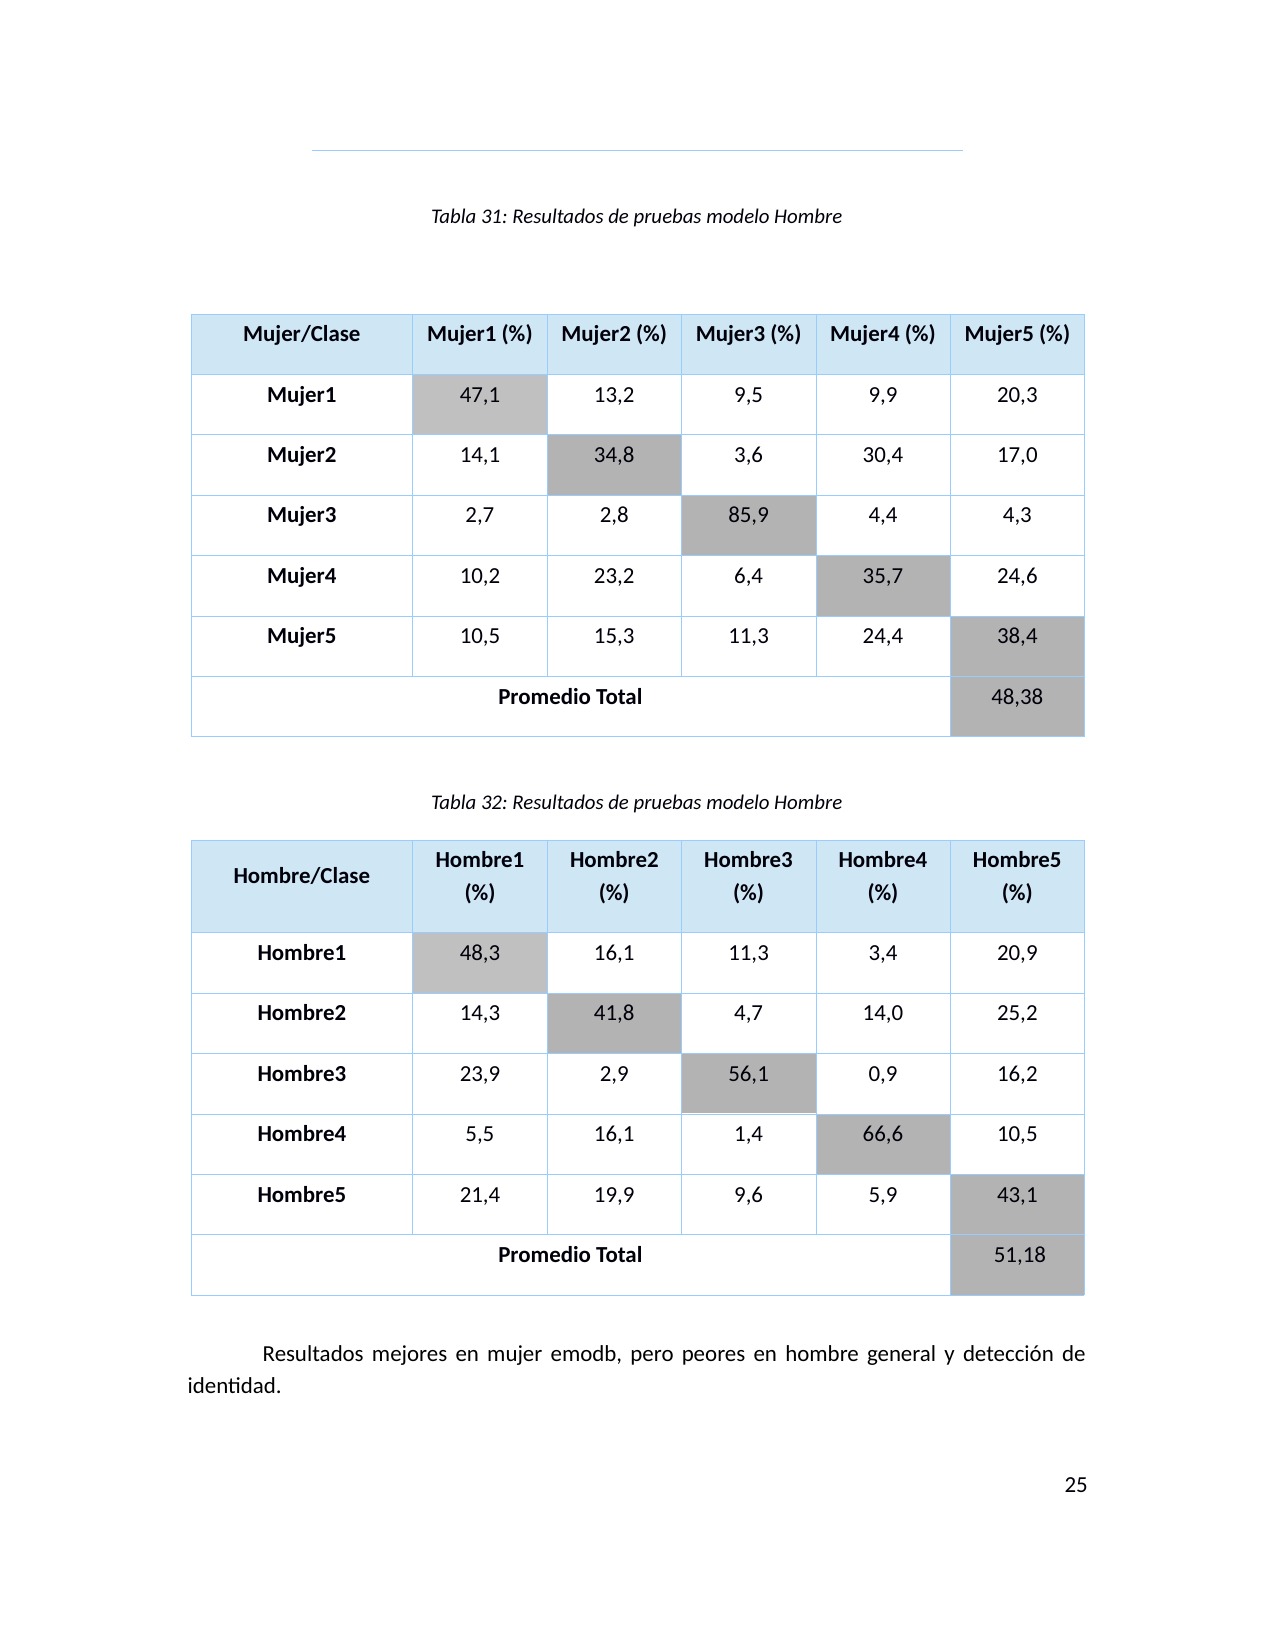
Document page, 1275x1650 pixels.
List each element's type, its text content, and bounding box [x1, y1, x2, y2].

table_cell 14,0 [817, 994, 950, 1053]
table_cell Hombre5 [192, 1175, 412, 1234]
list Tabla 32: Resultados de pruebas modelo Hombre [187, 789, 1087, 815]
table_cell 2,9 [548, 1054, 681, 1113]
table_cell 5,5 [413, 1115, 547, 1174]
table_cell 14,3 [413, 994, 547, 1053]
table_cell 47,1 [413, 375, 547, 434]
table_cell 14,1 [413, 435, 547, 495]
table_cell 15,3 [548, 617, 681, 676]
table_cell 34,8 [548, 435, 681, 495]
table_cell 3,4 [817, 933, 950, 993]
table_cell 24,4 [817, 617, 950, 676]
list Tabla 31: Resultados de pruebas modelo Hombre [187, 263, 1087, 289]
table_cell 41,8 [548, 994, 681, 1053]
table_cell 85,9 [682, 496, 816, 555]
table_cell 38,4 [951, 617, 1084, 676]
table_cell 51,18 [951, 1235, 1084, 1295]
table_header Mujer2 (%) [548, 315, 681, 374]
table_cell 20,9 [951, 933, 1084, 993]
table_header Mujer4 (%) [817, 315, 950, 374]
table_cell 48,3 [413, 933, 547, 993]
table_cell 1,4 [682, 1115, 816, 1174]
table_cell 23,2 [548, 556, 681, 616]
table_cell 4,3 [951, 496, 1084, 555]
table_cell 2,7 [413, 496, 547, 555]
table_cell 56,1 [682, 1054, 816, 1113]
table_cell 43,1 [951, 1175, 1084, 1234]
table_header Mujer3 (%) [682, 315, 816, 374]
table_cell Hombre2 [192, 994, 412, 1053]
table_cell Mujer2 [192, 435, 412, 495]
table_cell 4,4 [817, 496, 950, 555]
table_cell 0,9 [817, 1054, 950, 1113]
table_cell 35,7 [817, 556, 950, 616]
table_header Hombre5 (%) [951, 841, 1084, 932]
table_cell 16,1 [548, 933, 681, 993]
table_cell Hombre1 [192, 933, 412, 993]
table_cell 30,4 [817, 435, 950, 495]
table_cell 9,5 [682, 375, 816, 434]
table_header Mujer/Clase [192, 315, 412, 374]
table_cell Promedio Total [192, 1235, 950, 1295]
table_cell Hombre4 [192, 1115, 412, 1174]
table_cell 10,5 [413, 617, 547, 676]
table_cell 4,7 [682, 994, 816, 1053]
table_cell Mujer5 [192, 617, 412, 676]
table_cell 11,3 [682, 933, 816, 993]
table_cell 3,6 [682, 435, 816, 495]
table_cell Mujer4 [192, 556, 412, 616]
table_cell 10,5 [951, 1115, 1084, 1174]
text Resultados mejores en mujer emodb, pero peores en hombre general y detección de identidad. [187, 1339, 1087, 1400]
table_cell 20,3 [951, 375, 1084, 434]
table_cell Hombre3 [192, 1054, 412, 1113]
table_cell 17,0 [951, 435, 1084, 495]
table_cell 16,2 [951, 1054, 1084, 1113]
table_cell Mujer1 [192, 375, 412, 434]
table_cell 48,38 [951, 677, 1084, 736]
table_cell 21,4 [413, 1175, 547, 1234]
table_cell 66,6 [817, 1115, 950, 1174]
table_cell 9,9 [817, 375, 950, 434]
table_cell 25,2 [951, 994, 1084, 1053]
table_header Hombre4 (%) [817, 841, 950, 932]
table_header Hombre3 (%) [682, 841, 816, 932]
table_cell 10,2 [413, 556, 547, 616]
table_cell 13,2 [548, 375, 681, 434]
table_cell 2,8 [548, 496, 681, 555]
table_cell 9,6 [682, 1175, 816, 1234]
table_cell 19,9 [548, 1175, 681, 1234]
table_cell 6,4 [682, 556, 816, 616]
table_cell 23,9 [413, 1054, 547, 1113]
table_cell Mujer3 [192, 496, 412, 555]
table_cell Promedio Total [192, 677, 950, 736]
table_header Hombre/Clase [192, 841, 412, 932]
table_cell 5,9 [817, 1175, 950, 1234]
table_cell 11,3 [682, 617, 816, 676]
table_cell 24,6 [951, 556, 1084, 616]
table_header Mujer1 (%) [413, 315, 547, 374]
table_header Mujer5 (%) [951, 315, 1084, 374]
table_header Hombre2 (%) [548, 841, 681, 932]
table_header Hombre1 (%) [413, 841, 547, 932]
table_cell 16,1 [548, 1115, 681, 1174]
